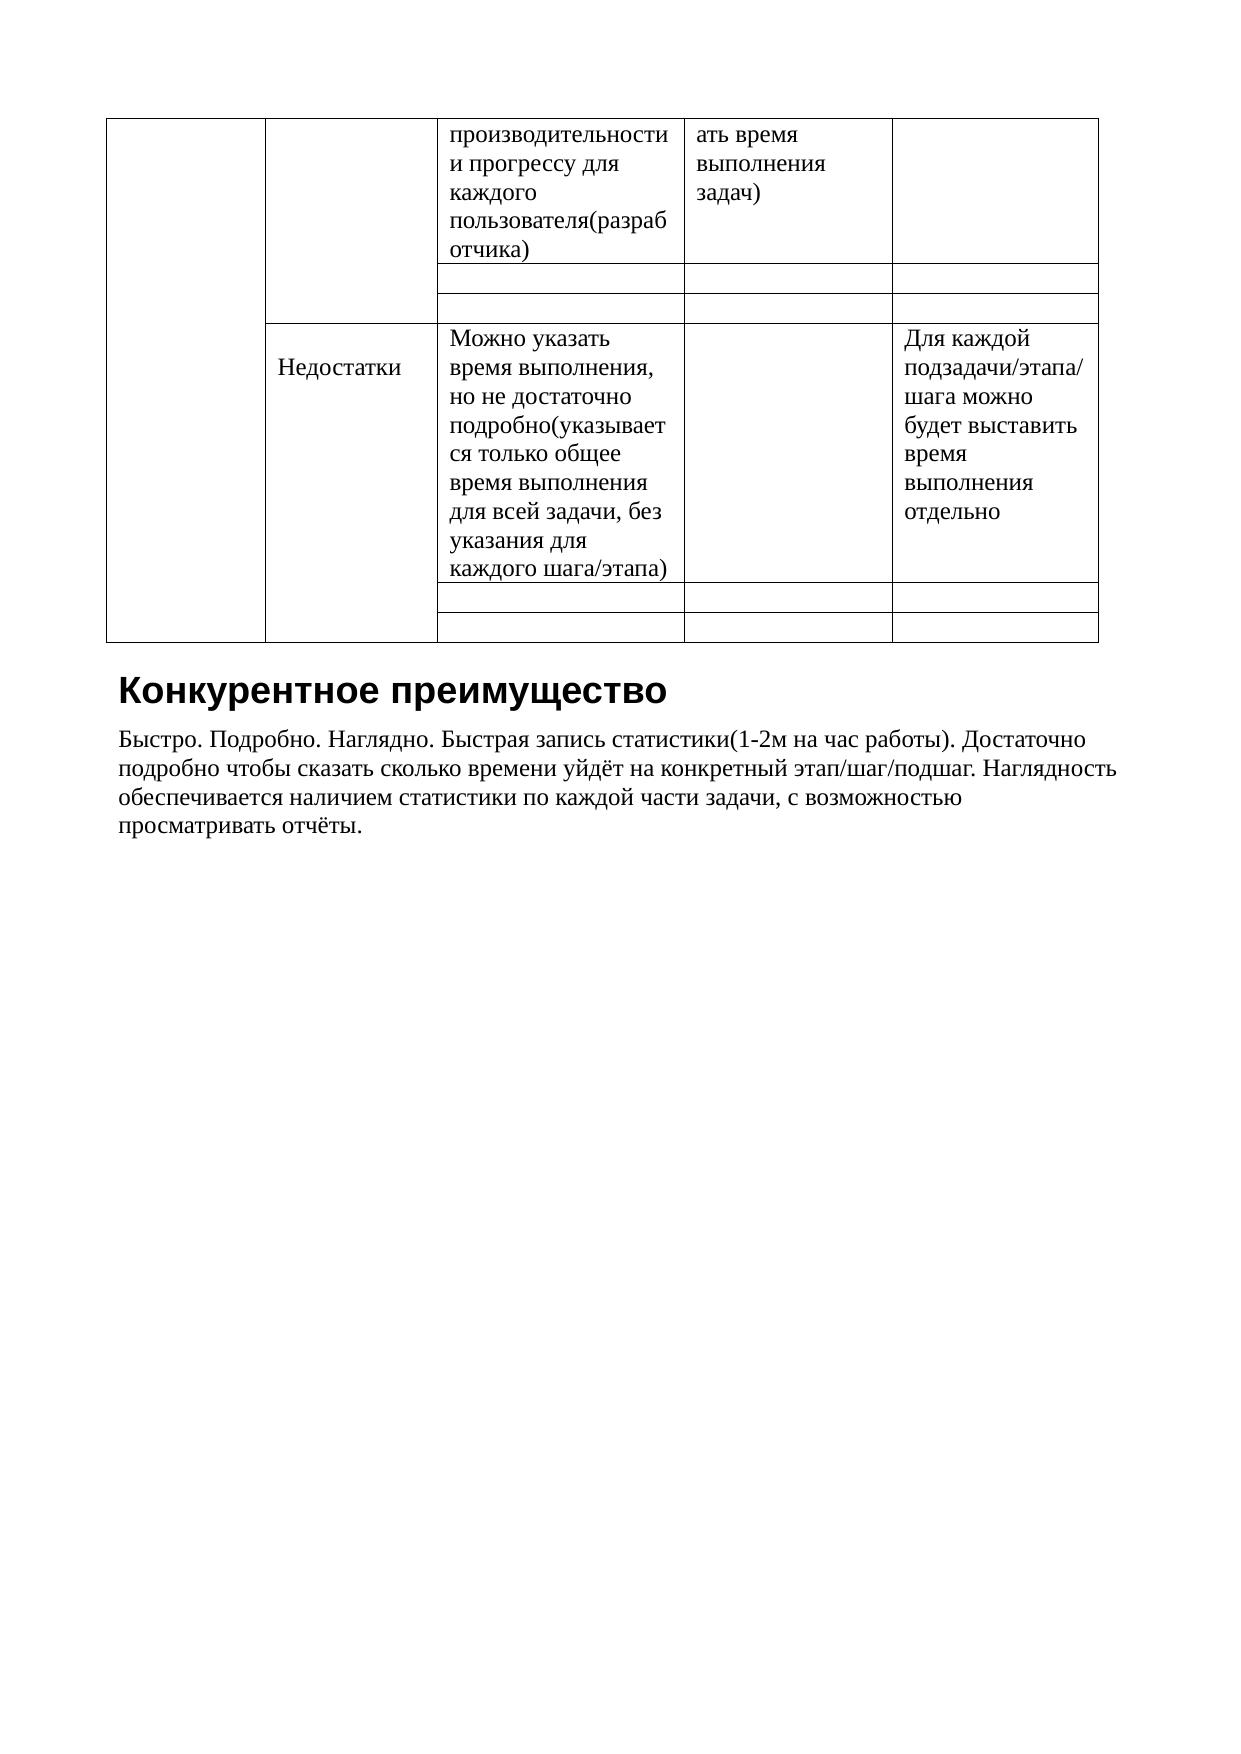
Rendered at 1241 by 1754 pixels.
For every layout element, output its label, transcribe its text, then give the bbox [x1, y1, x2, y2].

subtitle Конкурентное преимущество [118, 668, 1122, 712]
table_cell [266, 119, 437, 322]
table_cell [438, 264, 684, 293]
table_cell [685, 583, 892, 612]
table_cell производительности и прогрессу для каждого пользователя(разработчика) [438, 119, 684, 263]
table_cell Для каждой подзадачи/этапа/шага можно будет выставить время выполнения отдельно [893, 324, 1098, 582]
table_cell [893, 613, 1098, 642]
table_cell [438, 583, 684, 612]
table_cell [893, 264, 1098, 293]
text Быстро. Подробно. Наглядно. Быстрая запись статистики(1-2м на час работы). Достаточно подробно чтобы сказать сколько времени уйдёт на конкретный этап/шаг/подшаг. Наглядность обеспечивается наличием статистики по каждой части задачи, с возможностью просматривать отчёты. [118, 724, 1122, 839]
table_cell Можно указать время выполнения, но не достаточно подробно(указывается только общее время выполнения для всей задачи, без указания для каждого шага/этапа) [438, 324, 684, 582]
table_cell [685, 294, 892, 322]
table_cell [107, 119, 265, 642]
table_cell [438, 613, 684, 642]
table_cell Недостатки [266, 324, 437, 642]
table_cell ать время выполнения задач) [685, 119, 892, 263]
table_cell [685, 264, 892, 293]
table_cell [893, 583, 1098, 612]
table_cell [438, 294, 684, 322]
table_cell [893, 119, 1098, 263]
table_cell [893, 294, 1098, 322]
table_cell [685, 324, 892, 582]
table_cell [685, 613, 892, 642]
